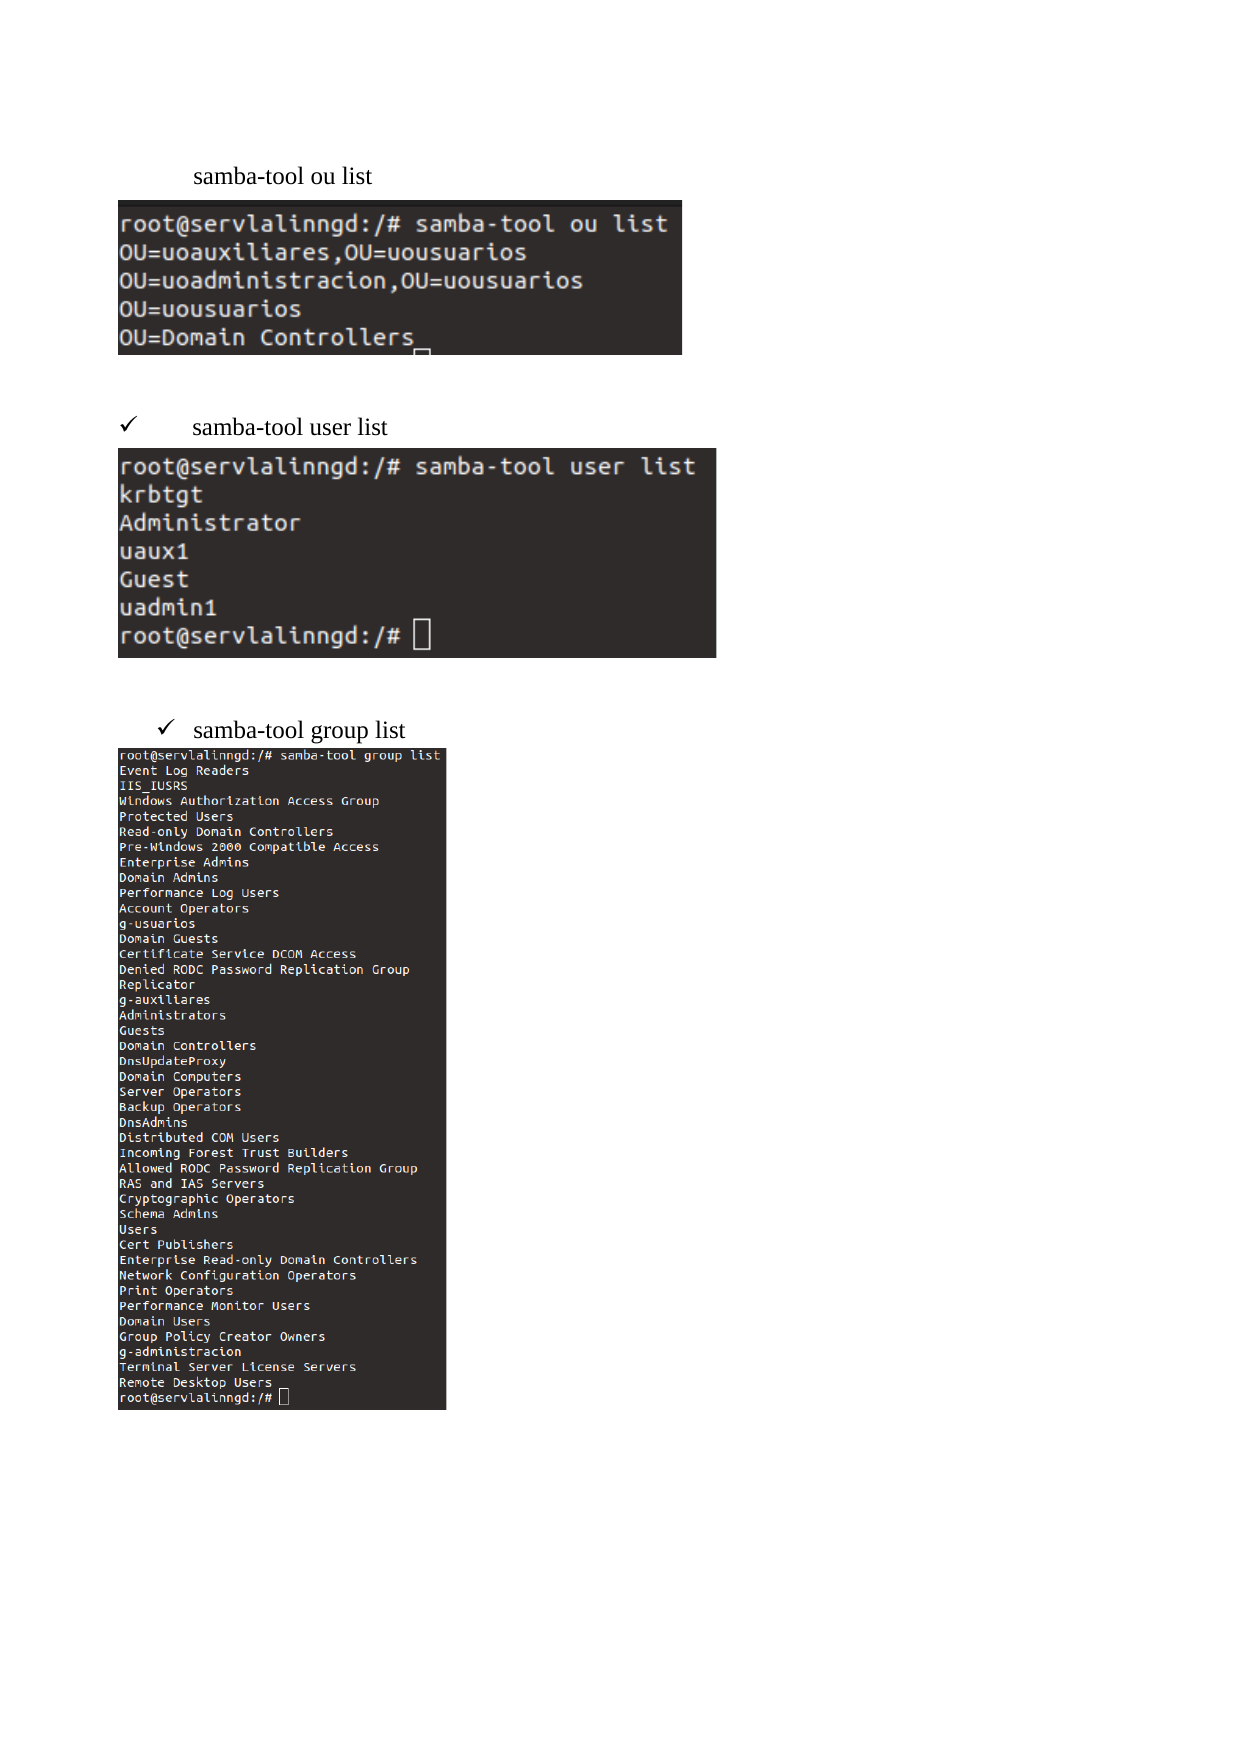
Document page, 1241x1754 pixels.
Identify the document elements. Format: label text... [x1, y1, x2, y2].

picture [118, 200, 683, 355]
picture [118, 748, 447, 1410]
list samba-tool ou list [156, 118, 1122, 190]
list samba-tool user list [118, 412, 1122, 441]
list samba-tool group list [156, 715, 1122, 744]
picture [118, 448, 717, 658]
